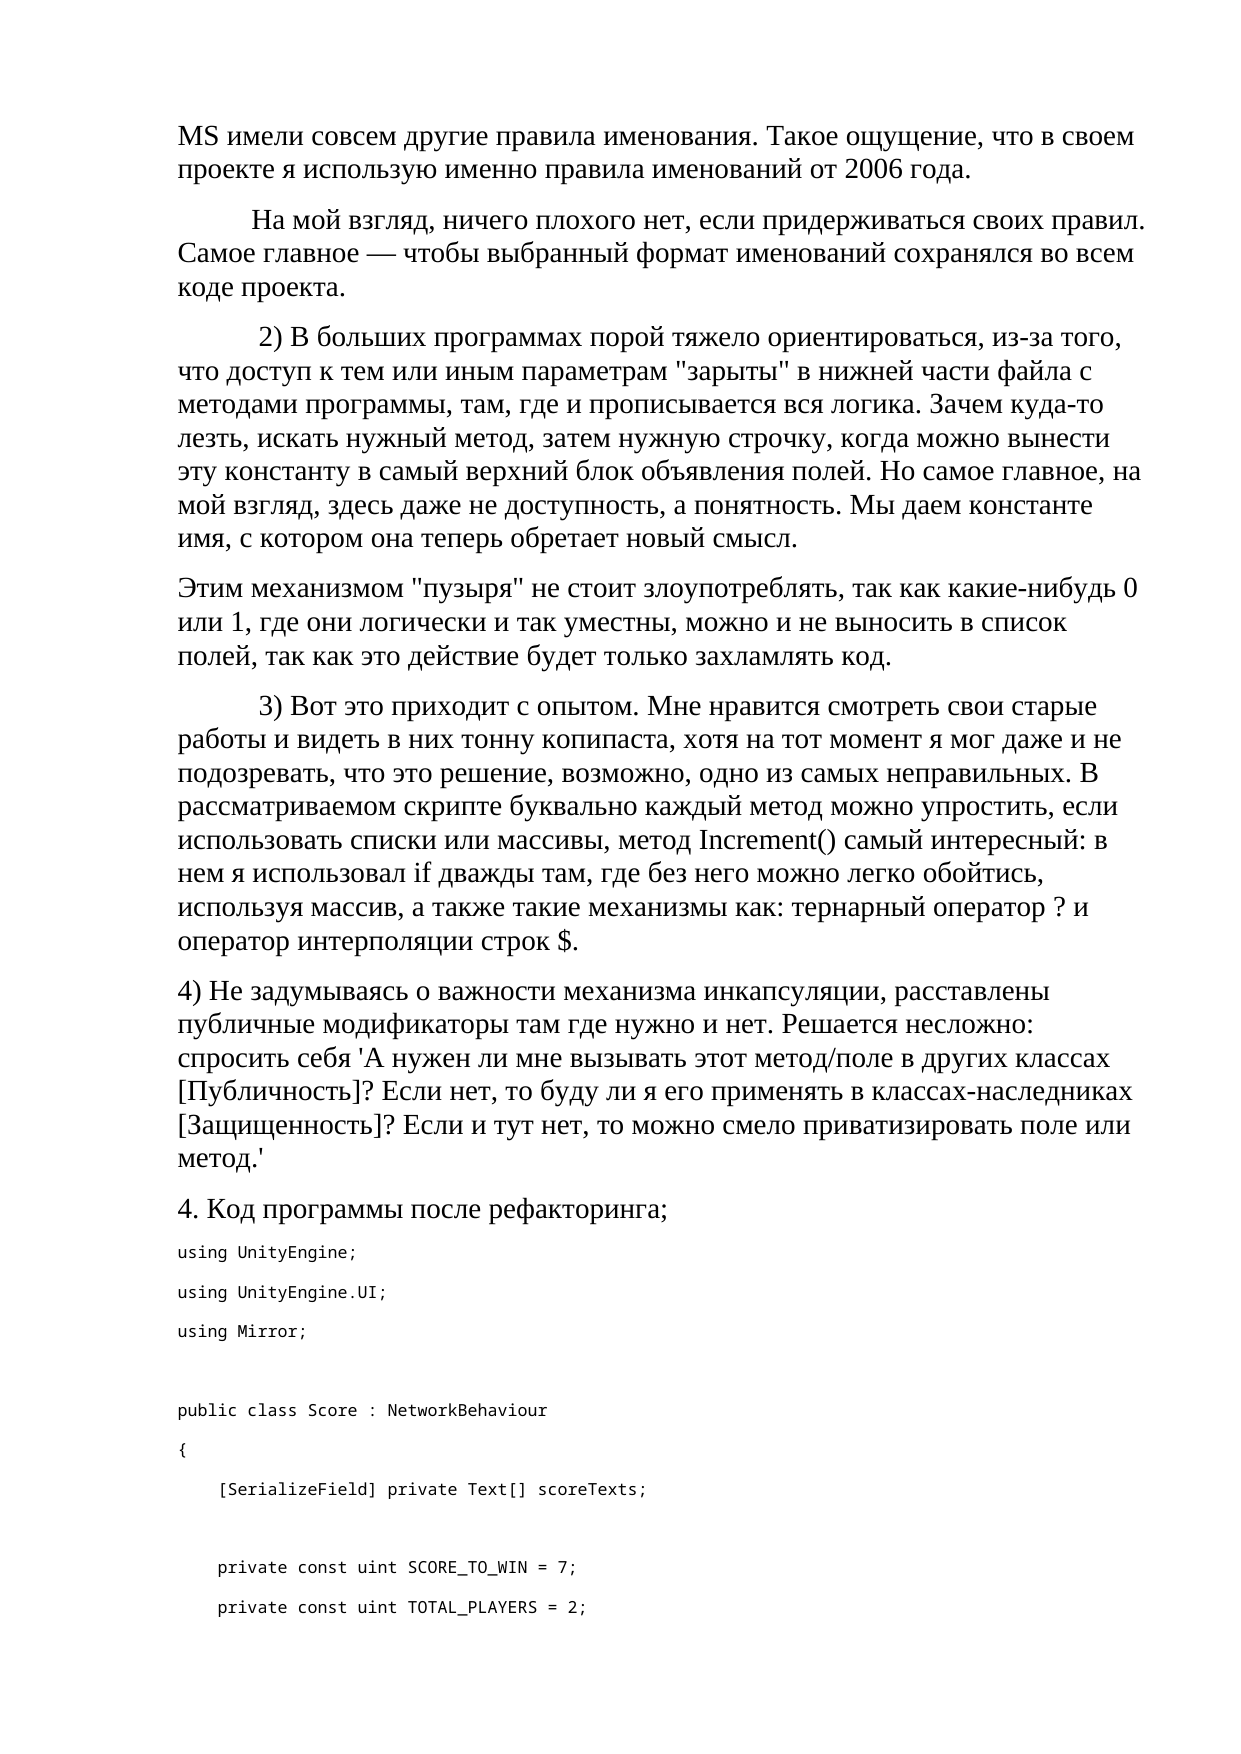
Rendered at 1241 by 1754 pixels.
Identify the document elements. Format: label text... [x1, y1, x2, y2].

text 4) Не задумываясь о важности механизма инкапсуляции, расставлены публичные модификаторы там где нужно и нет. Решается несложно: спросить себя 'А нужен ли мне вызывать этот метод/поле в других классах [Публичность]? Если нет, то буду ли я его применять в классах-наследниках [Защищенность]? Если и тут нет, то можно смело приватизировать поле или метод.' [177, 973, 1152, 1174]
text using UnityEngine.UI; [177, 1280, 1152, 1303]
text private const uint TOTAL_PLAYERS = 2; [177, 1595, 1152, 1618]
text На мой взгляд, ничего плохого нет, если придерживаться своих правил. Самое главное — чтобы выбранный формат именований сохранялся во всем коде проекта. [177, 202, 1152, 302]
text using Mirror; [177, 1320, 1152, 1342]
text private const uint SCORE_TO_WIN = 7; [177, 1556, 1152, 1579]
text Этим механизмом "пузыря" не стоит злоупотреблять, так как какие-нибудь 0 или 1, где они логически и так уместны, можно и не выносить в список полей, так как это действие будет только захламлять код. [177, 571, 1152, 671]
text { [177, 1438, 1152, 1461]
text 3) Вот это приходит с опытом. Мне нравится смотреть свои старые работы и видеть в них тонну копипаста, хотя на тот момент я мог даже и не подозревать, что это решение, возможно, одно из самых неправильных. В рассматриваемом скрипте буквально каждый метод можно упростить, если использовать списки или массивы, метод Increment() самый интересный: в нем я использовал if дважды там, где без него можно легко обойтись, используя массив, а также такие механизмы как: тернарный оператор ? и оператор интерполяции строк $. [177, 688, 1152, 956]
text [SerializeField] private Text[] scoreTexts; [177, 1477, 1152, 1500]
text using UnityEngine; [177, 1241, 1152, 1264]
text public class Score : NetworkBehaviour [177, 1398, 1152, 1421]
text 4. Код программы после рефакторинга; [177, 1191, 1152, 1224]
text 2) В больших программах порой тяжело ориентироваться, из-за того, что доступ к тем или иным параметрам "зарыты" в нижней части файла с методами программы, там, где и прописывается вся логика. Зачем куда-то лезть, искать нужный метод, затем нужную строчку, когда можно вынести эту константу в самый верхний блок объявления полей. Но самое главное, на мой взгляд, здесь даже не доступность, а понятность. Мы даем константе имя, с котором она теперь обретает новый смысл. [177, 319, 1152, 554]
text MS имели совсем другие правила именования. Такое ощущение, что в своем проекте я использую именно правила именований от 2006 года. [177, 118, 1152, 185]
